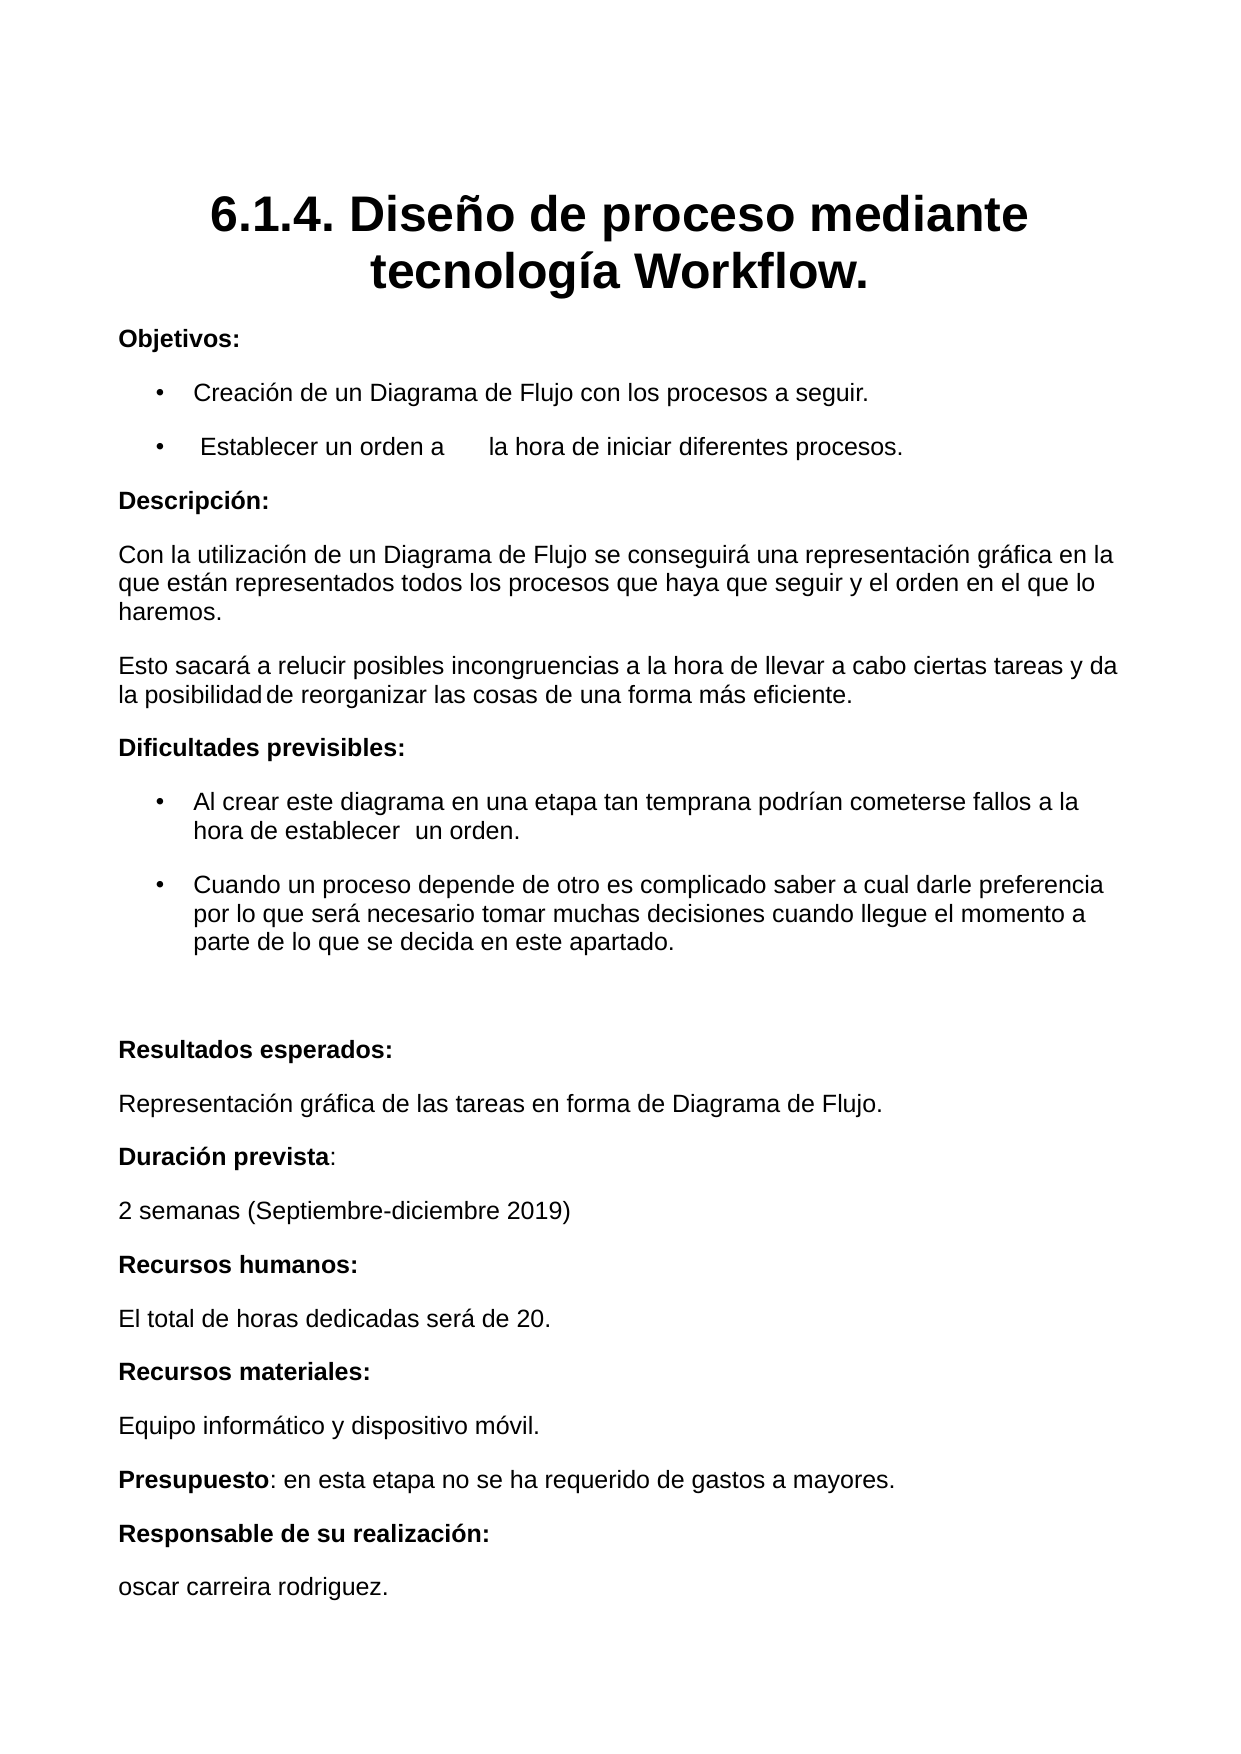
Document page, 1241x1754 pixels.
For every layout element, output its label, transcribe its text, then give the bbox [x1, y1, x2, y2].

list Establecer un orden a la hora de iniciar diferentes procesos. [156, 432, 1122, 461]
text oscar carreira rodriguez. [118, 1572, 1122, 1601]
text El total de horas dedicadas será de 20. [118, 1303, 1122, 1332]
text Objetivos: [118, 324, 1122, 353]
list Cuando un proceso depende de otro es complicado saber a cual darle preferencia por lo que será necesario tomar muchas decisiones cuando llegue el momento a parte de lo que se decida en este apartado. [156, 870, 1122, 956]
text Recursos humanos: [118, 1250, 1122, 1278]
text 2 semanas (Septiembre-diciembre 2019) [118, 1196, 1122, 1225]
text Duración prevista: [118, 1142, 1122, 1171]
list Al crear este diagrama en una etapa tan temprana podrían cometerse fallos a la hora de establecer un orden. [156, 787, 1122, 845]
text Dificultades previsibles: [118, 733, 1122, 762]
text Equipo informático y dispositivo móvil. [118, 1411, 1122, 1440]
text Esto sacará a relucir posibles incongruencias a la hora de llevar a cabo ciertas tareas y da la posibilidad de reorganizar las cosas de una forma más eficiente. [118, 651, 1122, 708]
text Presupuesto: en esta etapa no se ha requerido de gastos a mayores. [118, 1465, 1122, 1493]
text Recursos materiales: [118, 1357, 1122, 1386]
text Resultados esperados: [118, 1035, 1122, 1063]
text Con la utilización de un Diagrama de Flujo se conseguirá una representación gráfica en la que están representados todos los procesos que haya que seguir y el orden en el que lo haremos. [118, 539, 1122, 626]
title 6.1.4. Diseño de proceso mediante tecnología Workflow. [118, 184, 1122, 299]
text Descripción: [118, 486, 1122, 514]
list Creación de un Diagrama de Flujo con los procesos a seguir. [156, 378, 1122, 407]
text Representación gráfica de las tareas en forma de Diagrama de Flujo. [118, 1088, 1122, 1117]
text Responsable de su realización: [118, 1518, 1122, 1547]
